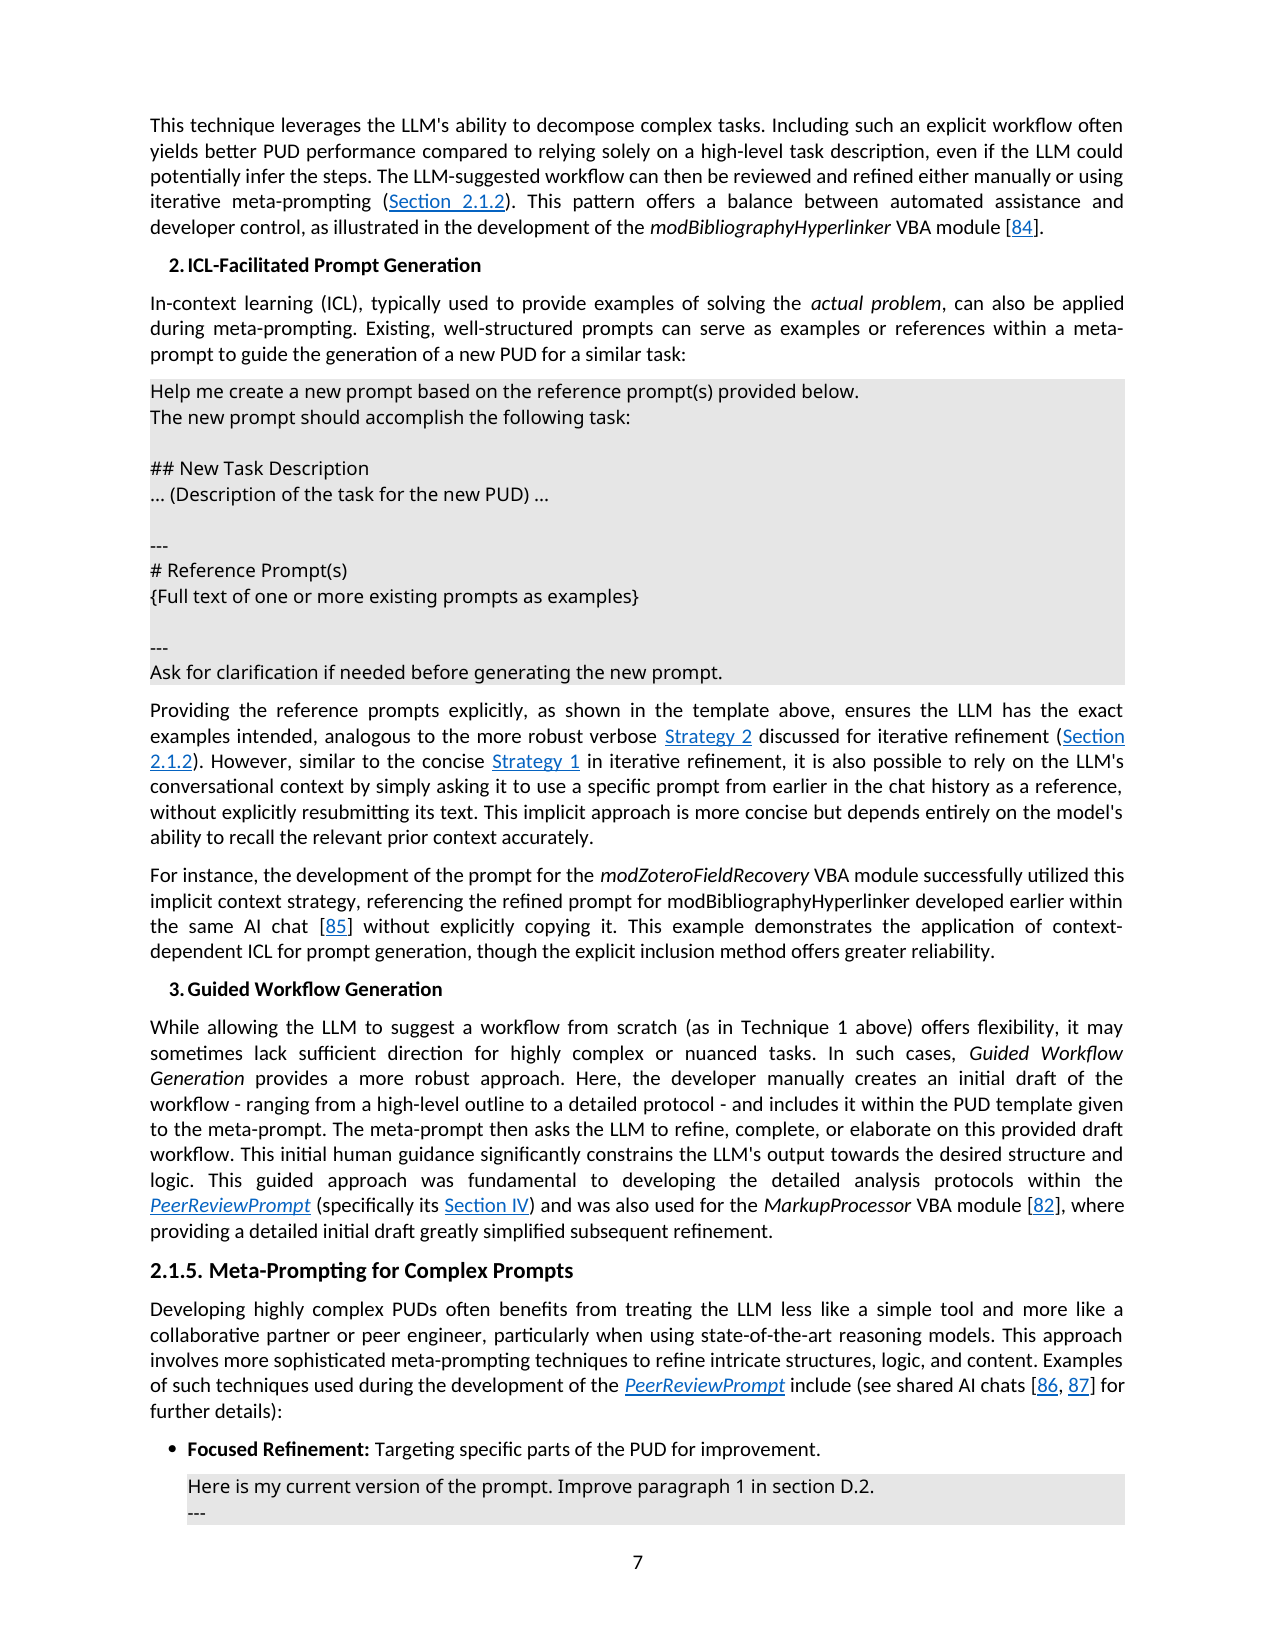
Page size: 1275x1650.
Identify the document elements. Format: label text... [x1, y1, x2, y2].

text ## New Task Description [150, 455, 1125, 481]
subtitle Meta-Prompting for Complex Prompts [150, 1256, 1125, 1284]
text This technique leverages the LLM's ability to decompose complex tasks. Including such an explicit workflow often yields better PUD performance compared to relying solely on a high-level task description, even if the LLM could potentially infer the steps. The LLM-suggested workflow can then be reviewed and refined either manually or using iterative meta-prompting (Section 2.1.2). This pattern offers a balance between automated assistance and developer control, as illustrated in the development of the modBibliographyHyperlinker VBA module [84]. [150, 112, 1125, 239]
text Help me create a new prompt based on the reference prompt(s) provided below. [150, 379, 1125, 404]
text {Full text of one or more existing prompts as examples} [150, 583, 1125, 608]
text # Reference Prompt(s) [150, 557, 1125, 583]
list Guided Workflow Generation [169, 977, 1125, 1002]
text --- [150, 532, 1125, 557]
list ICL-Facilitated Prompt Generation [169, 252, 1125, 277]
text Developing highly complex PUDs often benefits from treating the LLM less like a simple tool and more like a collaborative partner or peer engineer, particularly when using state-of-the-art reasoning models. This approach involves more sophisticated meta-prompting techniques to refine intricate structures, logic, and content. Examples of such techniques used during the development of the PeerReviewPrompt include (see shared AI chats [86, 87] for further details): [150, 1296, 1125, 1423]
text ... (Description of the task for the new PUD) ... [150, 481, 1125, 506]
text --- [150, 634, 1125, 659]
text Providing the reference prompts explicitly, as shown in the template above, ensures the LLM has the exact examples intended, analogous to the more robust verbose Strategy 2 discussed for iterative refinement (Section 2.1.2). However, similar to the concise Strategy 1 in iterative refinement, it is also possible to rely on the LLM's conversational context by simply asking it to use a specific prompt from earlier in the chat history as a reference, without explicitly resubmitting its text. This implicit approach is more concise but depends entirely on the model's ability to recall the relevant prior context accurately. [150, 697, 1125, 850]
list Focused Refinement: Targeting specific parts of the PUD for improvement. [169, 1436, 1125, 1461]
text The new prompt should accomplish the following task: [150, 404, 1125, 430]
text --- [187, 1499, 1125, 1525]
text Ask for clarification if needed before generating the new prompt. [150, 659, 1125, 685]
text While allowing the LLM to suggest a workflow from scratch (as in Technique 1 above) offers flexibility, it may sometimes lack sufficient direction for highly complex or nuanced tasks. In such cases, Guided Workflow Generation provides a more robust approach. Here, the developer manually creates an initial draft of the workflow - ranging from a high-level outline to a detailed protocol - and includes it within the PUD template given to the meta-prompt. The meta-prompt then asks the LLM to refine, complete, or elaborate on this provided draft workflow. This initial human guidance significantly constrains the LLM's output towards the desired structure and logic. This guided approach was fundamental to developing the detailed analysis protocols within the PeerReviewPrompt (specifically its Section IV) and was also used for the MarkupProcessor VBA module [82], where providing a detailed initial draft greatly simplified subsequent refinement. [150, 1014, 1125, 1243]
text In-context learning (ICL), typically used to provide examples of solving the actual problem, can also be applied during meta-prompting. Existing, well-structured prompts can serve as examples or references within a meta-prompt to guide the generation of a new PUD for a similar task: [150, 290, 1125, 366]
text Here is my current version of the prompt. Improve paragraph 1 in section D.2. [187, 1474, 1125, 1499]
text For instance, the development of the prompt for the modZoteroFieldRecovery VBA module successfully utilized this implicit context strategy, referencing the refined prompt for modBibliographyHyperlinker developed earlier within the same AI chat [85] without explicitly copying it. This example demonstrates the application of context-dependent ICL for prompt generation, though the explicit inclusion method offers greater reliability. [150, 862, 1125, 964]
